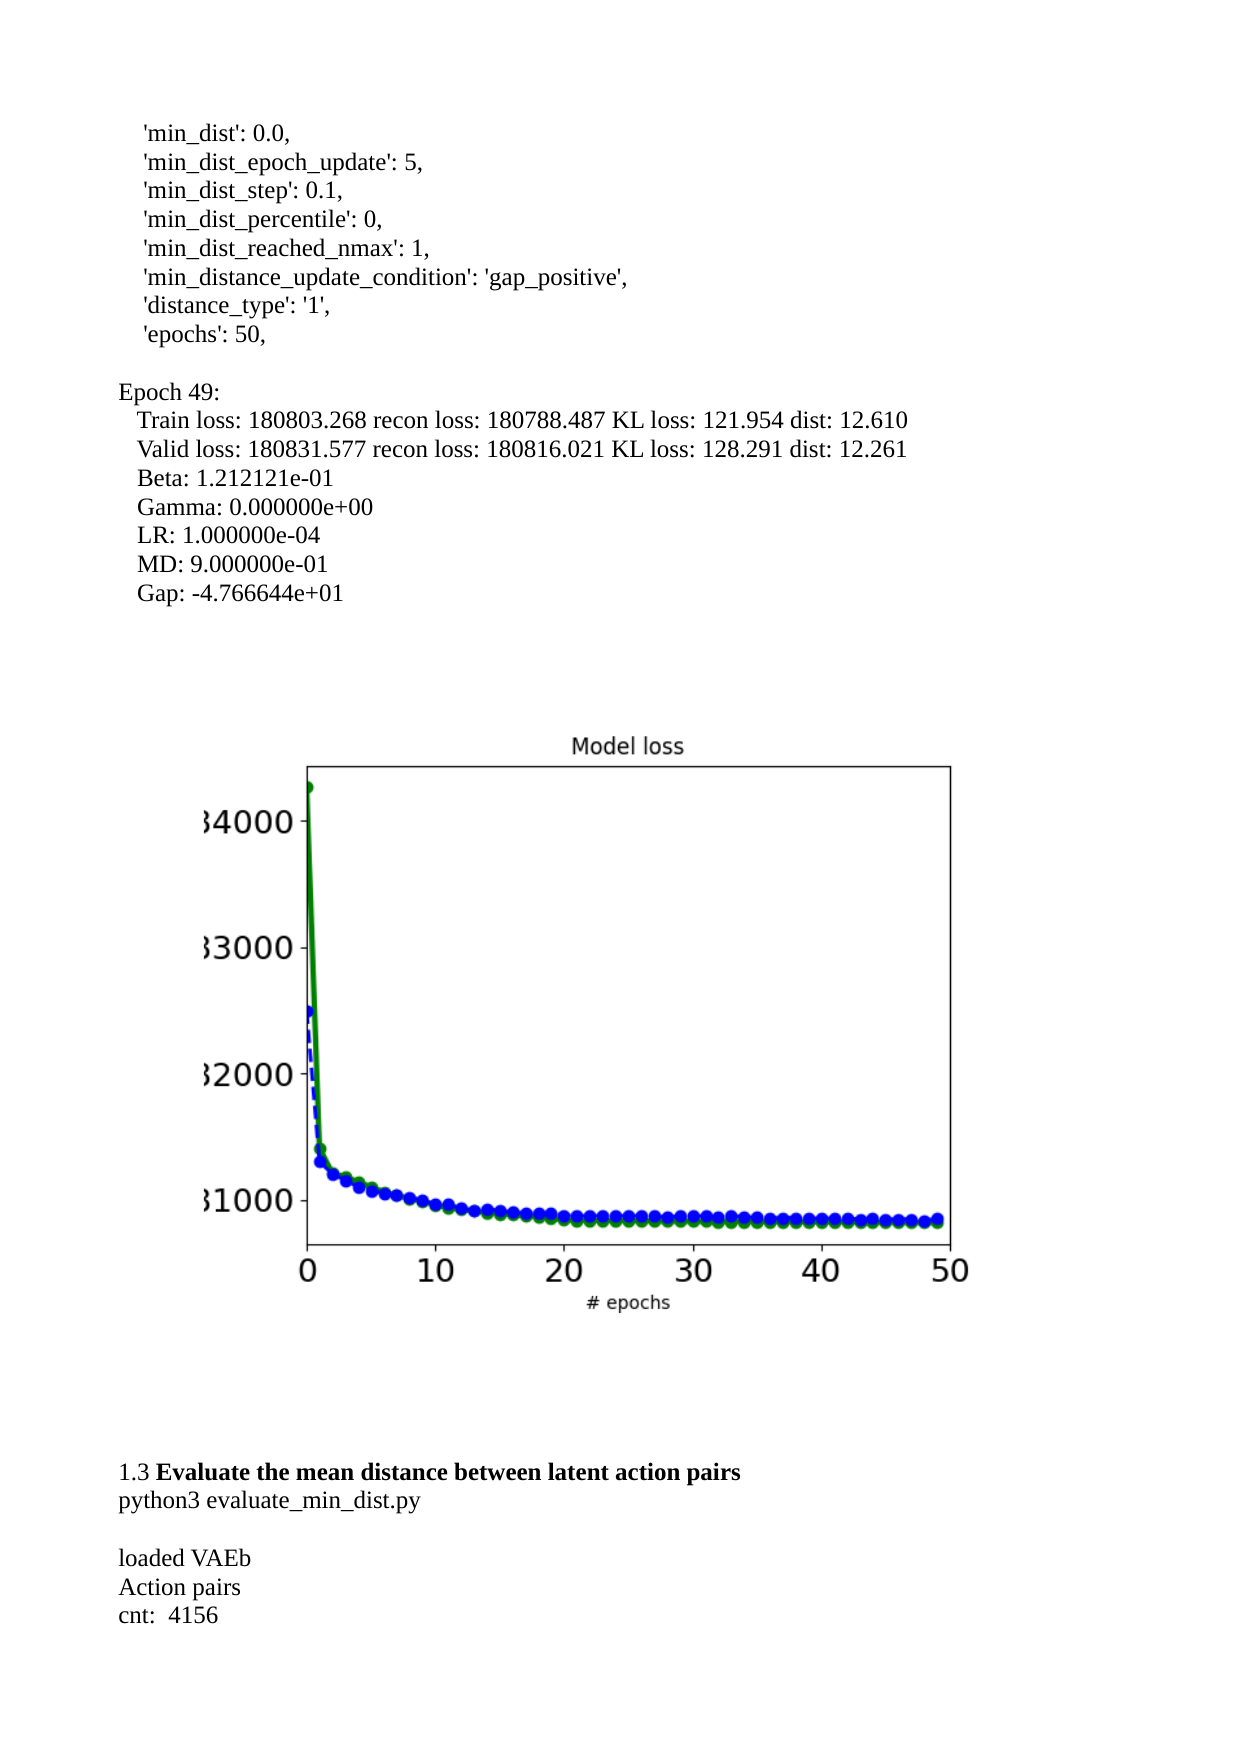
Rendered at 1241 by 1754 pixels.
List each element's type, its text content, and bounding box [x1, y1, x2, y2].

text Train loss: 180803.268 recon loss: 180788.487 KL loss: 121.954 dist: 12.610 [118, 406, 1122, 434]
text cnt: 4156 [118, 1600, 1122, 1629]
text 'min_dist_step': 0.1, [118, 176, 1122, 204]
text 'min_dist_epoch_update': 5, [118, 147, 1122, 176]
text 'min_dist': 0.0, [118, 118, 1122, 147]
text 1.3 Evaluate the mean distance between latent action pairs [118, 1457, 1122, 1485]
text 'min_dist_reached_nmax': 1, [118, 233, 1122, 262]
text Gap: -4.766644e+01 [118, 578, 1122, 607]
text Epoch 49: [118, 377, 1122, 406]
text 'min_distance_update_condition': 'gap_positive', [118, 262, 1122, 291]
text MD: 9.000000e-01 [118, 549, 1122, 578]
text 'distance_type': '1', [118, 291, 1122, 319]
text LR: 1.000000e-04 [118, 521, 1122, 549]
text Gamma: 0.000000e+00 [118, 492, 1122, 521]
text python3 evaluate_min_dist.py [118, 1485, 1122, 1514]
text Valid loss: 180831.577 recon loss: 180816.021 KL loss: 128.291 dist: 12.261 [118, 434, 1122, 463]
text Action pairs [118, 1572, 1122, 1600]
text Beta: 1.212121e-01 [118, 463, 1122, 492]
text 'epochs': 50, [118, 319, 1122, 348]
text 'min_dist_percentile': 0, [118, 204, 1122, 233]
text loaded VAEb [118, 1543, 1122, 1572]
picture [203, 691, 1033, 1313]
